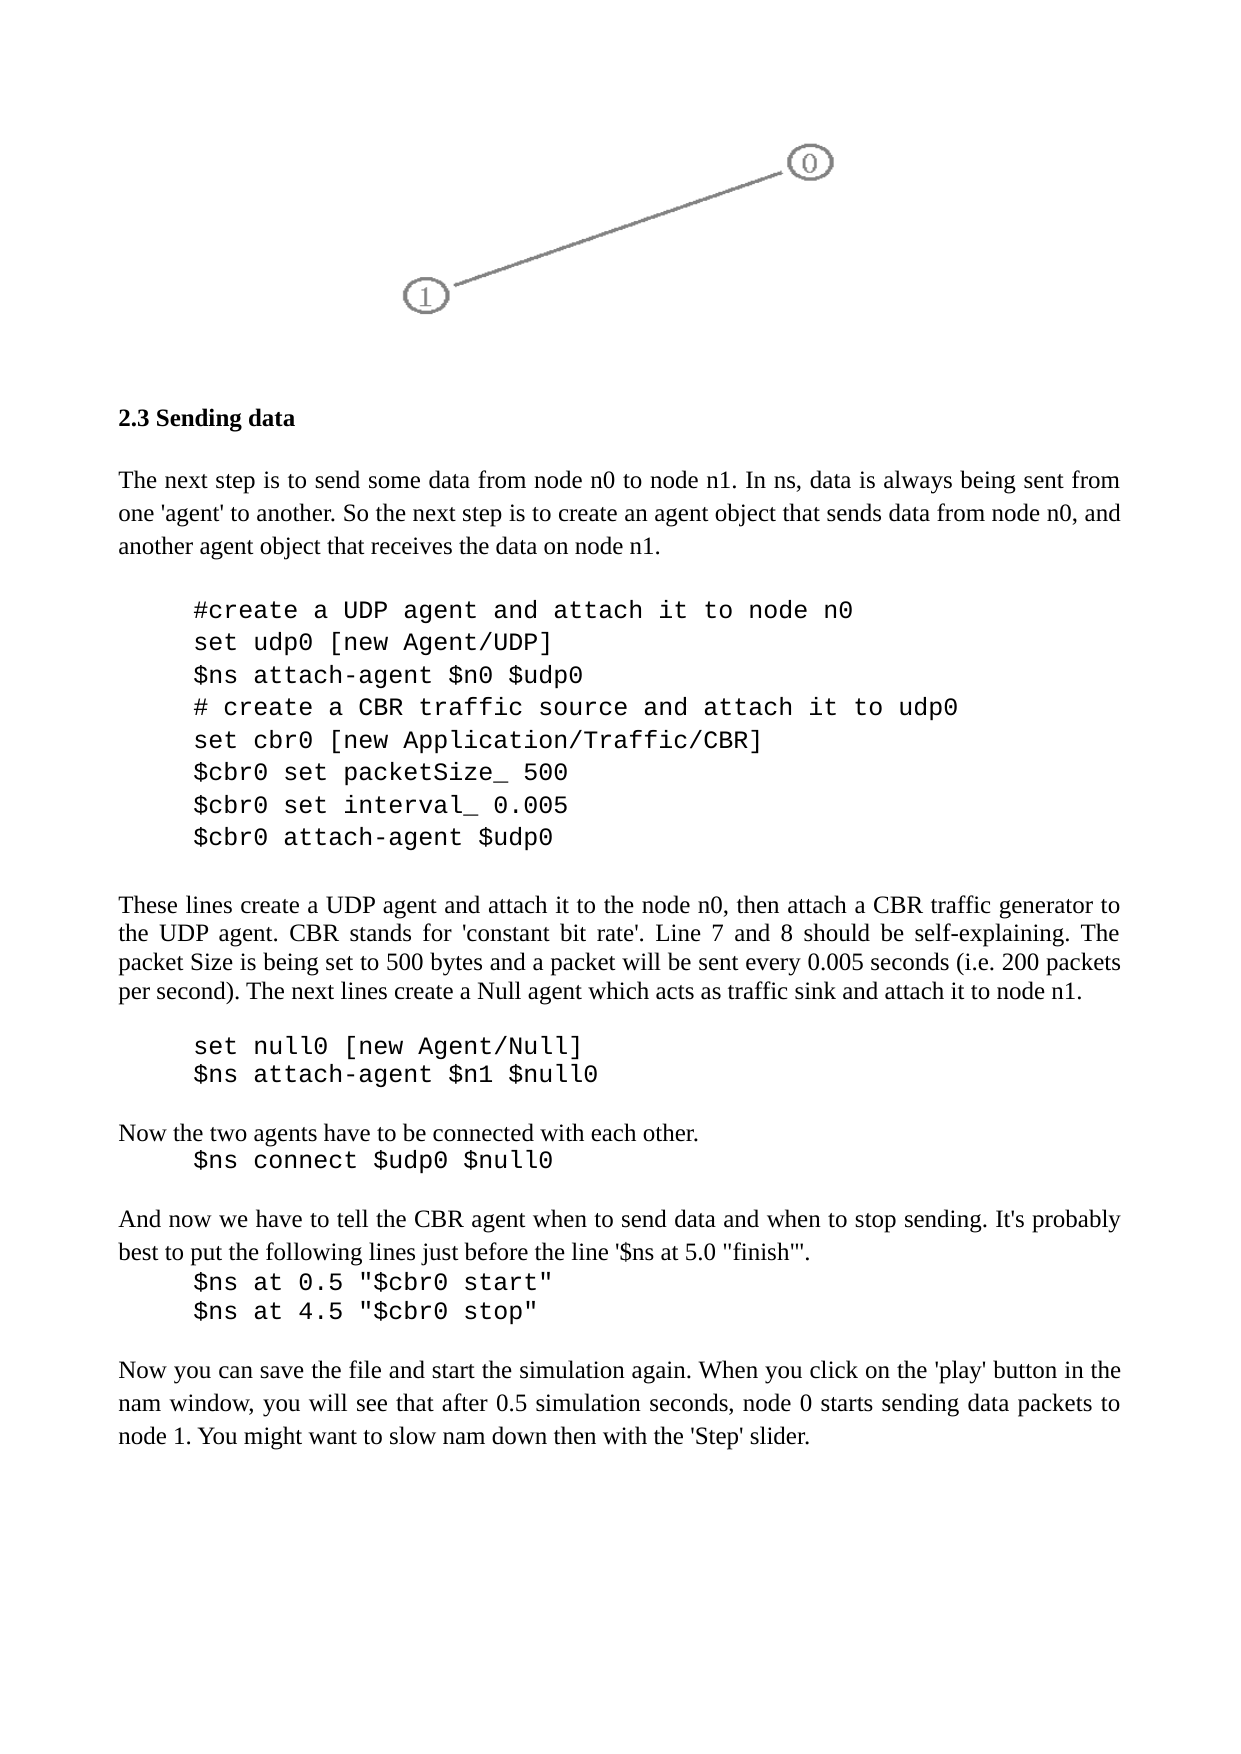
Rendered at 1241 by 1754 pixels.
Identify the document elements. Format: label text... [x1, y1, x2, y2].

text $ns attach-agent $n0 $udp0 [193, 662, 1122, 691]
picture [386, 118, 855, 341]
text $ns attach-agent $n1 $null0 [193, 1062, 1122, 1090]
text And now we have to tell the CBR agent when to send data and when to stop sending. It's probably best to put the following lines just before the line '$ns at 5.0 "finish"'. [118, 1204, 1122, 1266]
text # create a CBR traffic source and attach it to udp0 [193, 695, 1122, 723]
text $cbr0 set packetSize_ 500 [193, 760, 1122, 788]
text set null0 [new Agent/Null] [193, 1033, 1122, 1062]
text $cbr0 attach-agent $udp0 [193, 825, 1122, 853]
text Now the two agents have to be connected with each other. [118, 1118, 1122, 1147]
text These lines create a UDP agent and attach it to the node n0, then attach a CBR traffic generator to the UDP agent. CBR stands for 'constant bit rate'. Line 7 and 8 should be self-explaining. The packet Size is being set to 500 bytes and a packet will be sent every 0.005 seconds (i.e. 200 packets per second). The next lines create a Null agent which acts as traffic sink and attach it to node n1. [118, 890, 1122, 1005]
text set udp0 [new Agent/UDP] [193, 630, 1122, 658]
text 2.3 Sending data [118, 403, 1122, 432]
text $ns connect $udp0 $null0 [193, 1147, 1122, 1176]
text Now you can save the file and start the simulation again. When you click on the 'play' button in the nam window, you will see that after 0.5 simulation seconds, node 0 starts sending data packets to node 1. You might want to slow nam down then with the 'Step' slider. [118, 1355, 1122, 1450]
text #create a UDP agent and attach it to node n0 [193, 597, 1122, 626]
text $ns at 0.5 "$cbr0 start" [193, 1270, 1122, 1298]
text $ns at 4.5 "$cbr0 stop" [193, 1298, 1122, 1327]
text The next step is to send some data from node n0 to node n1. In ns, data is always being sent from one 'agent' to another. So the next step is to create an agent object that sends data from node n0, and another agent object that receives the data on node n1. [118, 465, 1122, 560]
text $cbr0 set interval_ 0.005 [193, 792, 1122, 821]
text set cbr0 [new Application/Traffic/CBR] [193, 727, 1122, 756]
